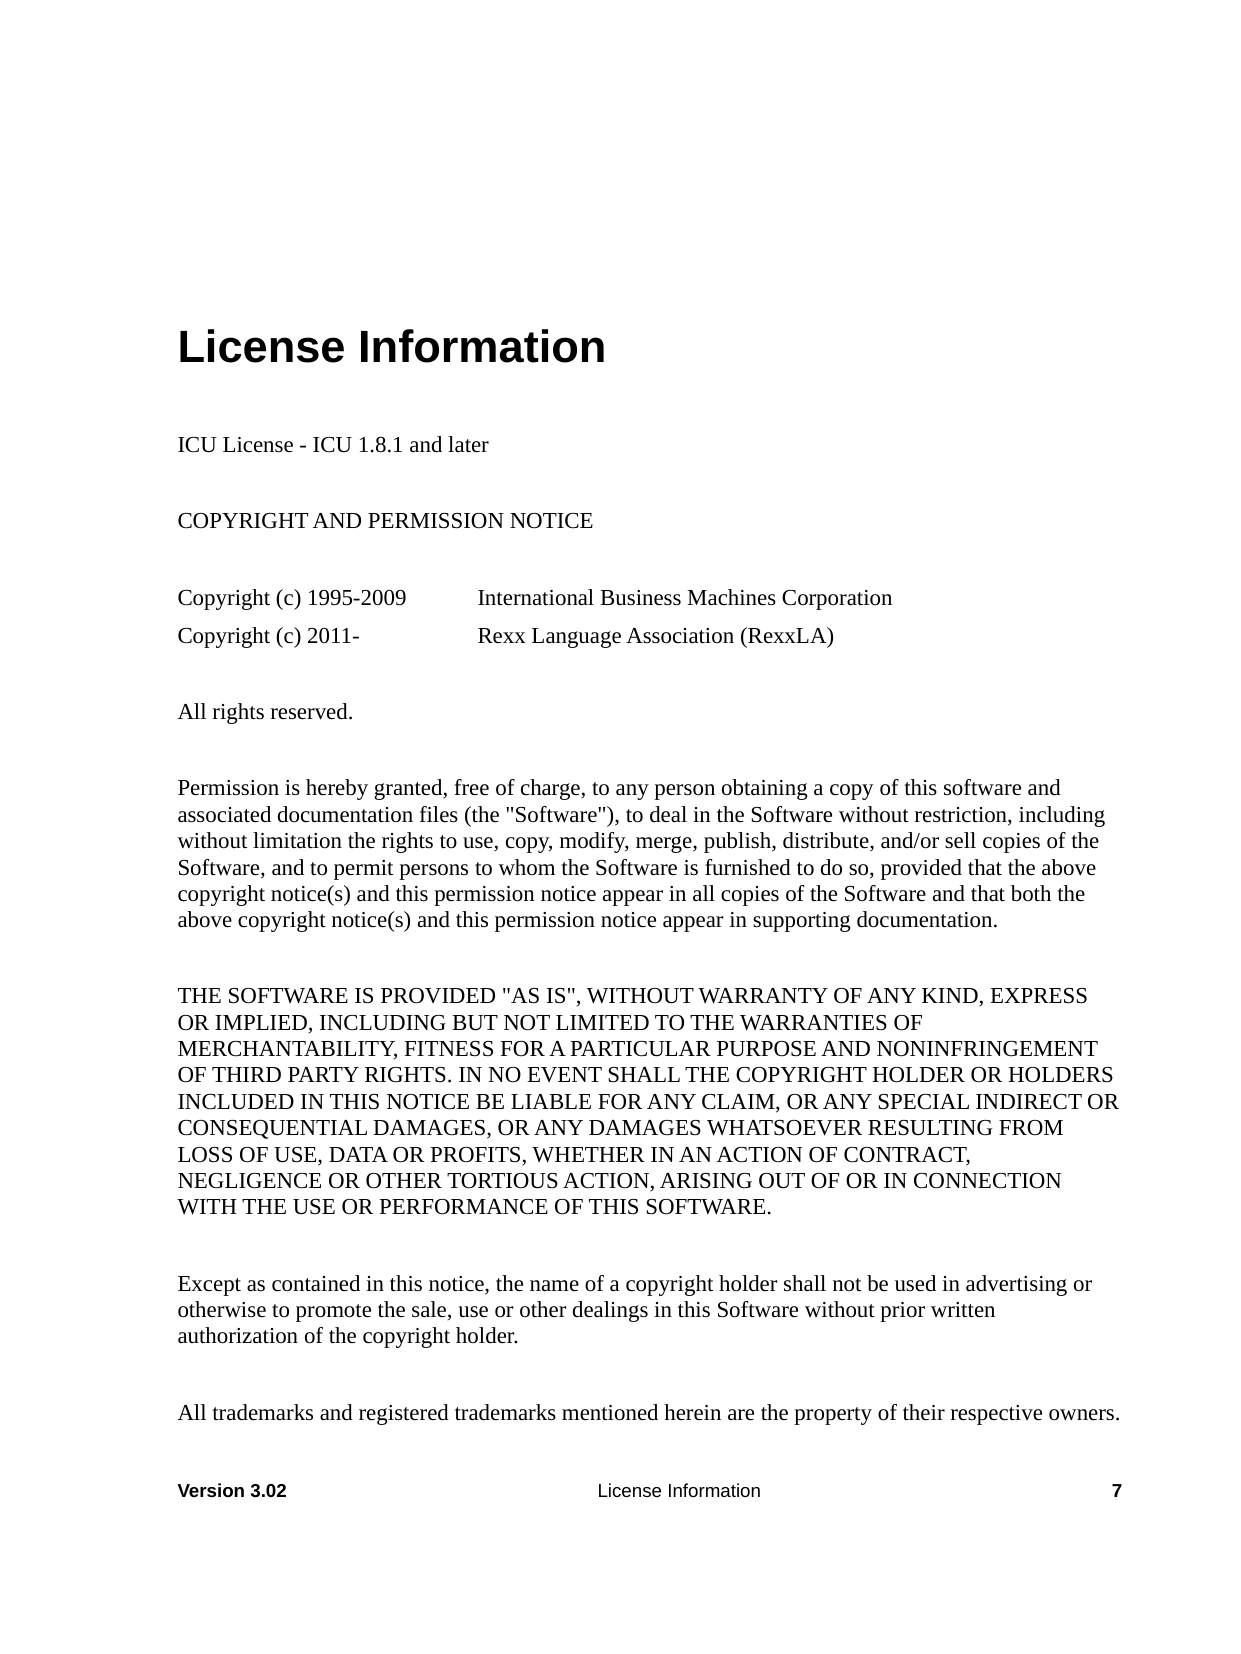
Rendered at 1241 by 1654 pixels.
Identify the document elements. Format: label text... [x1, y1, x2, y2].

text All rights reserved. [177, 698, 1122, 724]
text Copyright (c) 1995-2009 International Business Machines Corporation [177, 584, 1122, 610]
text COPYRIGHT AND PERMISSION NOTICE [177, 508, 1122, 534]
text Except as contained in this notice, the name of a copyright holder shall not be used in advertising or otherwise to promote the sale, use or other dealings in this Software without prior written authorization of the copyright holder. [177, 1269, 1122, 1349]
text Permission is hereby granted, free of charge, to any person obtaining a copy of this software and associated documentation files (the "Software"), to deal in the Software without restriction, including without limitation the rights to use, copy, modify, merge, publish, distribute, and/or sell copies of the Software, and to permit persons to whom the Software is furnished to do so, provided that the above copyright notice(s) and this permission notice appear in all copies of the Software and that both the above copyright notice(s) and this permission notice appear in supporting documentation. [177, 774, 1122, 933]
subtitle License Information [177, 320, 1122, 372]
text Copyright (c) 2011- Rexx Language Association (RexxLA) [177, 622, 1122, 648]
text ICU License - ICU 1.8.1 and later [177, 431, 1122, 458]
text THE SOFTWARE IS PROVIDED "AS IS", WITHOUT WARRANTY OF ANY KIND, EXPRESS OR IMPLIED, INCLUDING BUT NOT LIMITED TO THE WARRANTIES OF MERCHANTABILITY, FITNESS FOR A PARTICULAR PURPOSE AND NONINFRINGEMENT OF THIRD PARTY RIGHTS. IN NO EVENT SHALL THE COPYRIGHT HOLDER OR HOLDERS INCLUDED IN THIS NOTICE BE LIABLE FOR ANY CLAIM, OR ANY SPECIAL INDIRECT OR CONSEQUENTIAL DAMAGES, OR ANY DAMAGES WHATSOEVER RESULTING FROM LOSS OF USE, DATA OR PROFITS, WHETHER IN AN ACTION OF CONTRACT, NEGLIGENCE OR OTHER TORTIOUS ACTION, ARISING OUT OF OR IN CONNECTION WITH THE USE OR PERFORMANCE OF THIS SOFTWARE. [177, 982, 1122, 1220]
text All trademarks and registered trademarks mentioned herein are the property of their respective owners. [177, 1398, 1122, 1425]
